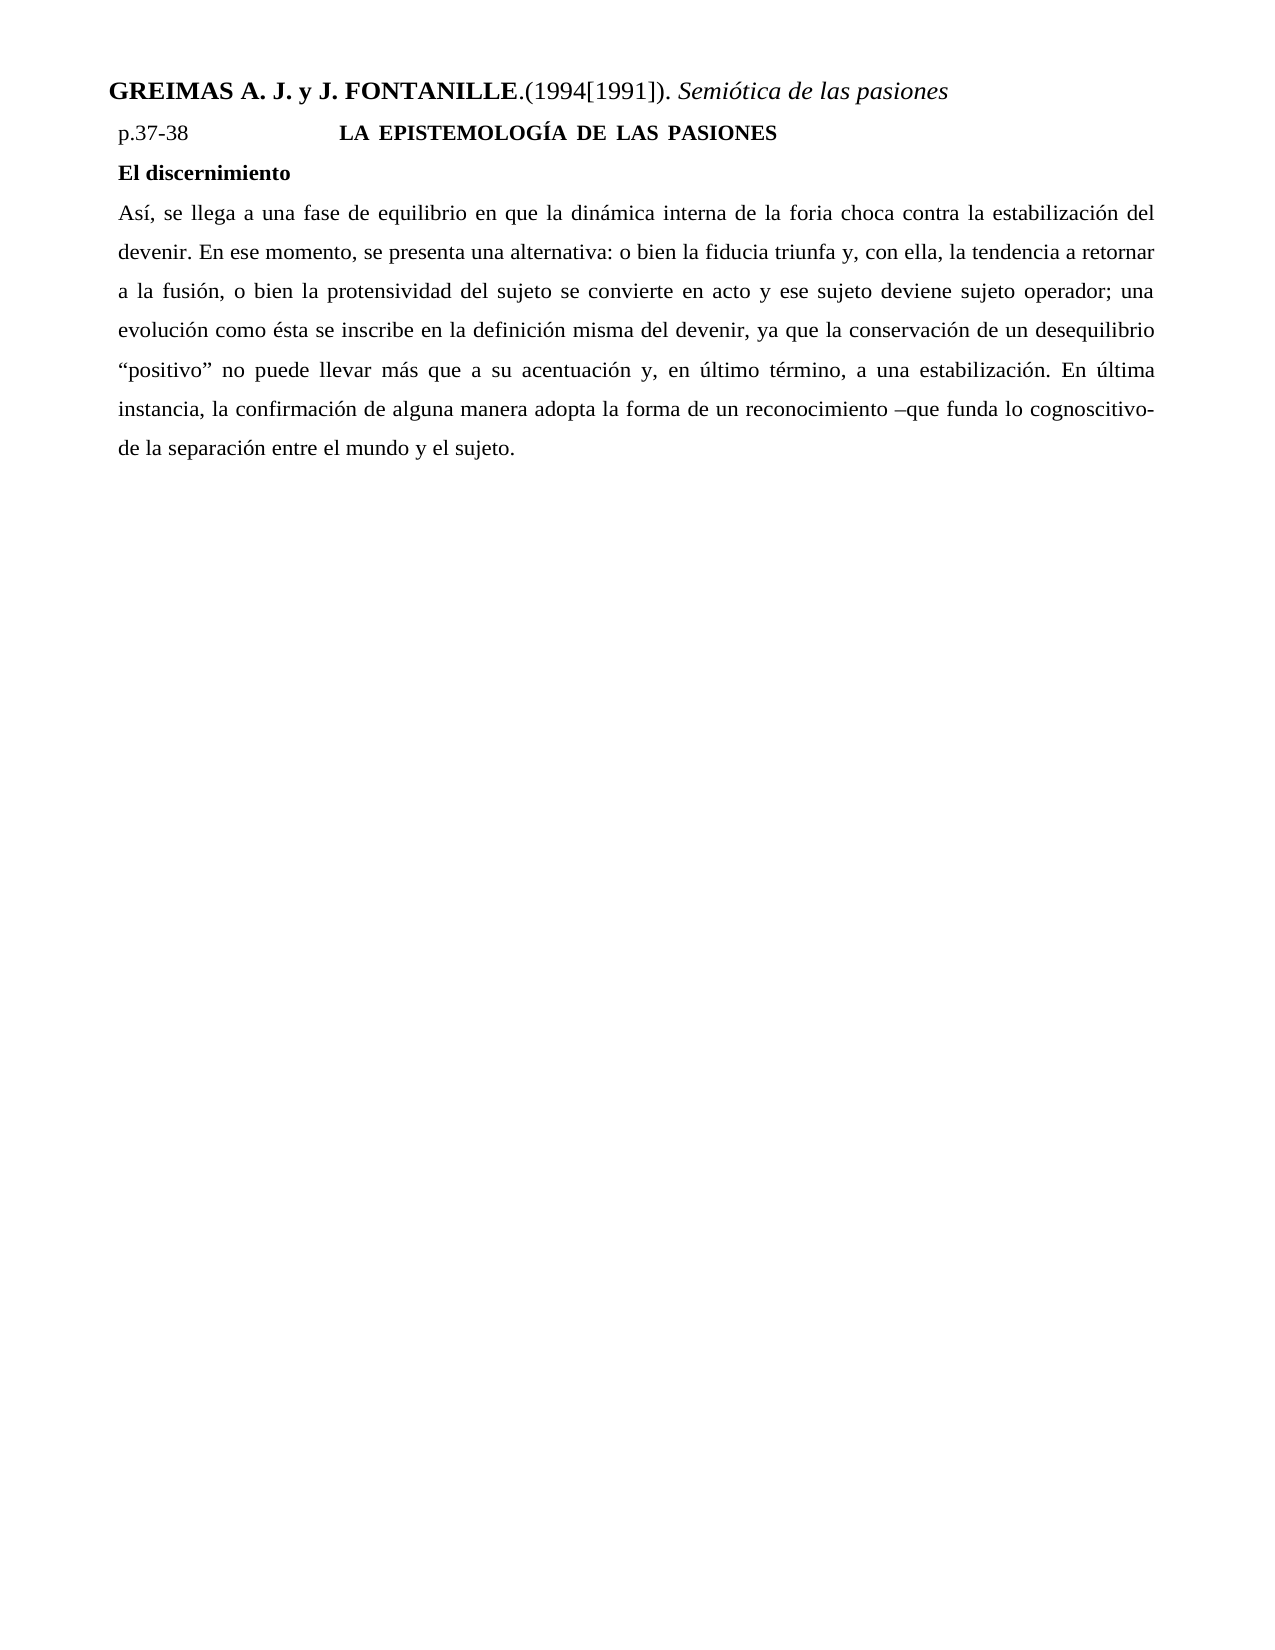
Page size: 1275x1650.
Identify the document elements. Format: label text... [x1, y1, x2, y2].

text El discernimiento [118, 160, 1169, 185]
text p.37-38 LA EPISTEMOLOGÍA DE LAS PASIONES [118, 120, 1169, 146]
text GREIMAS A. J. y J. FONTANILLE.(1994[1991]). Semiótica de las pasiones [108, 76, 1169, 105]
text Así, se llega a una fase de equilibrio en que la dinámica interna de la foria choca contra la estabilización del devenir. En ese momento, se presenta una alternativa: o bien la fiducia triunfa y, con ella, la tendencia a retornar a la fusión, o bien la protensividad del sujeto se convierte en acto y ese sujeto deviene sujeto operador; una evolución como ésta se inscribe en la definición misma del devenir, ya que la conservación de un desequilibrio “positivo” no puede llevar más que a su acentuación y, en último término, a una estabilización. En última instancia, la confirmación de alguna manera adopta la forma de un reconocimiento –que funda lo cognoscitivo- de la separación entre el mundo y el sujeto. [118, 199, 1157, 460]
